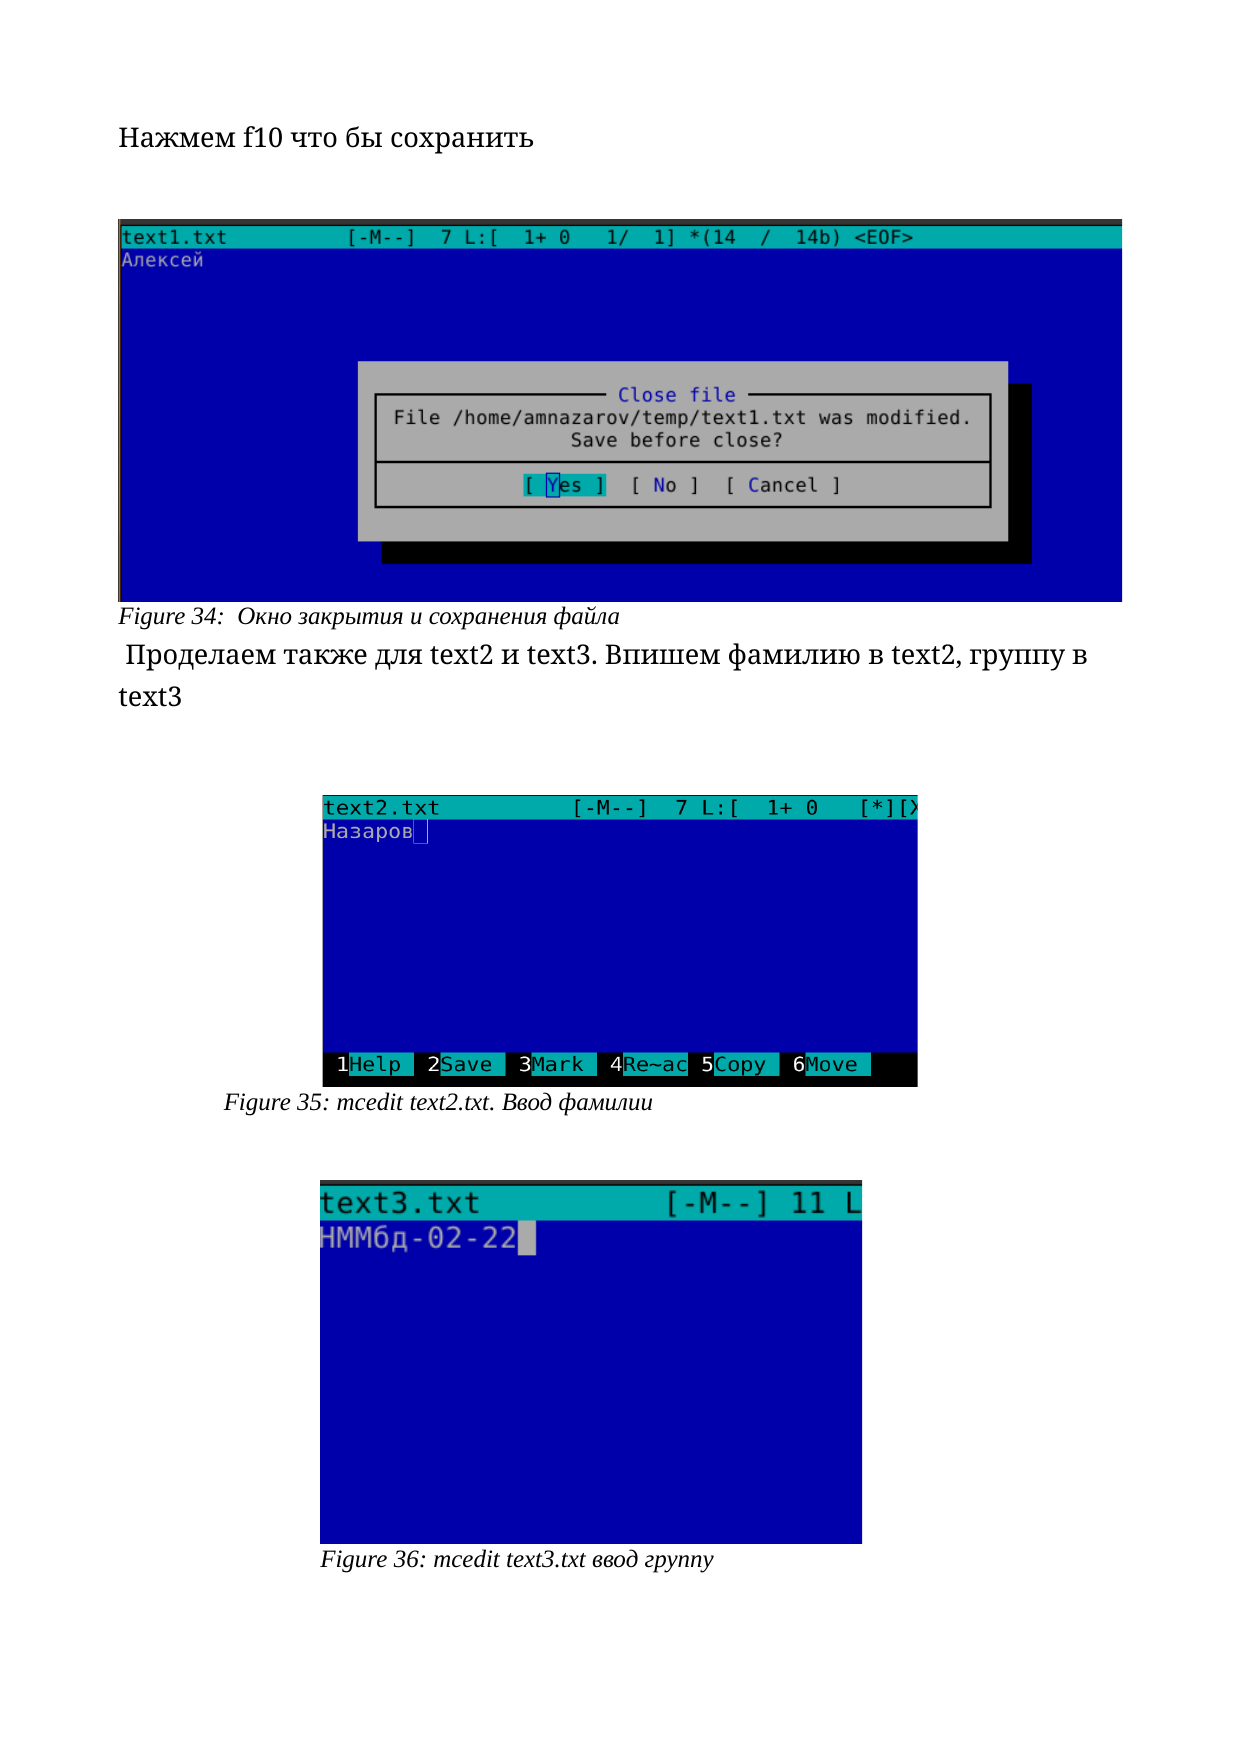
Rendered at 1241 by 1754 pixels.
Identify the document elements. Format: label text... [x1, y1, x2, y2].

text Figure 35: mcedit text2.txt. Ввод фамилии [223, 795, 1017, 1116]
picture [322, 795, 918, 1087]
picture [118, 219, 1123, 602]
picture [320, 1180, 863, 1544]
text Проделаем также для text2 и text3. Впишем фамилию в text2, группу в text3 [118, 630, 1122, 715]
text Figure 34: Окно закрытия и сохранения файла [118, 602, 1122, 630]
text Figure 36: mcedit text3.txt ввод группу [320, 1544, 862, 1573]
text [118, 175, 1122, 219]
text Нажмем f10 что бы сохранить [118, 118, 1122, 155]
